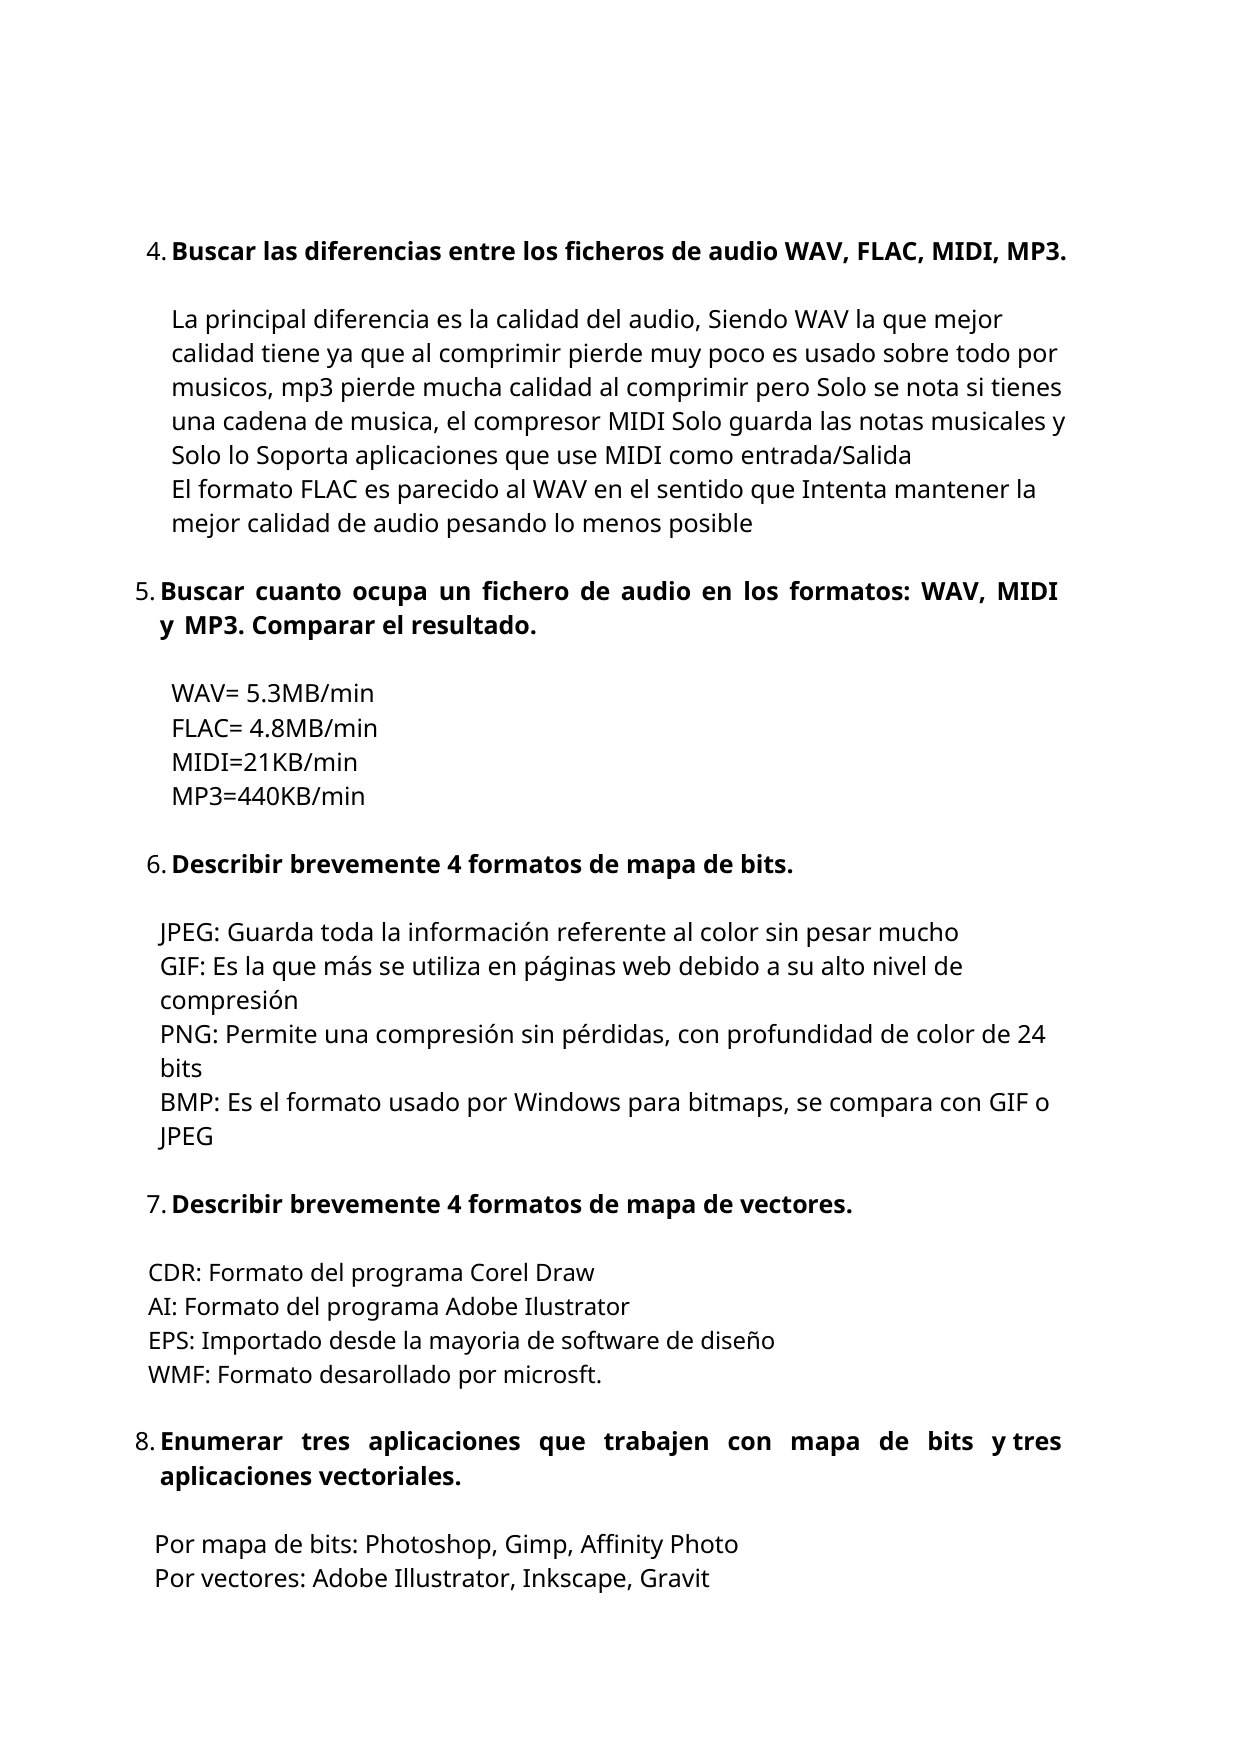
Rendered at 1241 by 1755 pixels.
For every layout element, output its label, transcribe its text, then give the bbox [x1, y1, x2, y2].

text CDR: Formato del programa Corel Draw [148, 1256, 1093, 1289]
list Describir brevemente 4 formatos de mapa de vectores. [159, 1187, 1093, 1221]
text WMF: Formato desarollado por microsft. [148, 1358, 1093, 1390]
list MP3=440KB/min [159, 778, 1093, 812]
text EPS: Importado desde la mayoria de software de diseño [148, 1324, 1093, 1356]
list MIDI=21KB/min [159, 744, 1093, 778]
text BMP: Es el formato usado por Windows para bitmaps, se compara con GIF o JPEG [159, 1085, 1093, 1153]
text PNG: Permite una compresión sin pérdidas, con profundidad de color de 24 bits [159, 1017, 1093, 1085]
text Por mapa de bits: Photoshop, Gimp, Affinity Photo [148, 1526, 1082, 1560]
list El formato FLAC es parecido al WAV en el sentido que Intenta mantener la mejor calidad de audio pesando lo menos posible [159, 472, 1093, 540]
text JPEG: Guarda toda la información referente al color sin pesar mucho [159, 914, 1093, 948]
list Enumerar tres aplicaciones que trabajen con mapa de bits y tres aplicaciones vectoriales. [148, 1424, 1082, 1492]
text GIF: Es la que más se utiliza en páginas web debido a su alto nivel de compresión [159, 948, 1093, 1017]
list FLAC= 4.8MB/min [159, 710, 1093, 744]
text Por vectores: Adobe Illustrator, Inkscape, Gravit [148, 1560, 1082, 1594]
list Buscar las diferencias entre los ficheros de audio WAV, FLAC, MIDI, MP3. [159, 233, 1093, 267]
list La principal diferencia es la calidad del audio, Siendo WAV la que mejor calidad tiene ya que al comprimir pierde muy poco es usado sobre todo por musicos, mp3 pierde mucha calidad al comprimir pero Solo se nota si tienes una cadena de musica, el compresor MIDI Solo guarda las notas musicales y Solo lo Soporta aplicaciones que use MIDI como entrada/Salida [159, 302, 1093, 472]
text AI: Formato del programa Adobe Ilustrator [148, 1290, 1093, 1322]
list Describir brevemente 4 formatos de mapa de bits. [159, 846, 1093, 880]
list Buscar cuanto ocupa un fichero de audio en los formatos: WAV, MIDI y MP3. Comparar el resultado. [148, 574, 1081, 642]
list WAV= 5.3MB/min [159, 676, 1093, 710]
